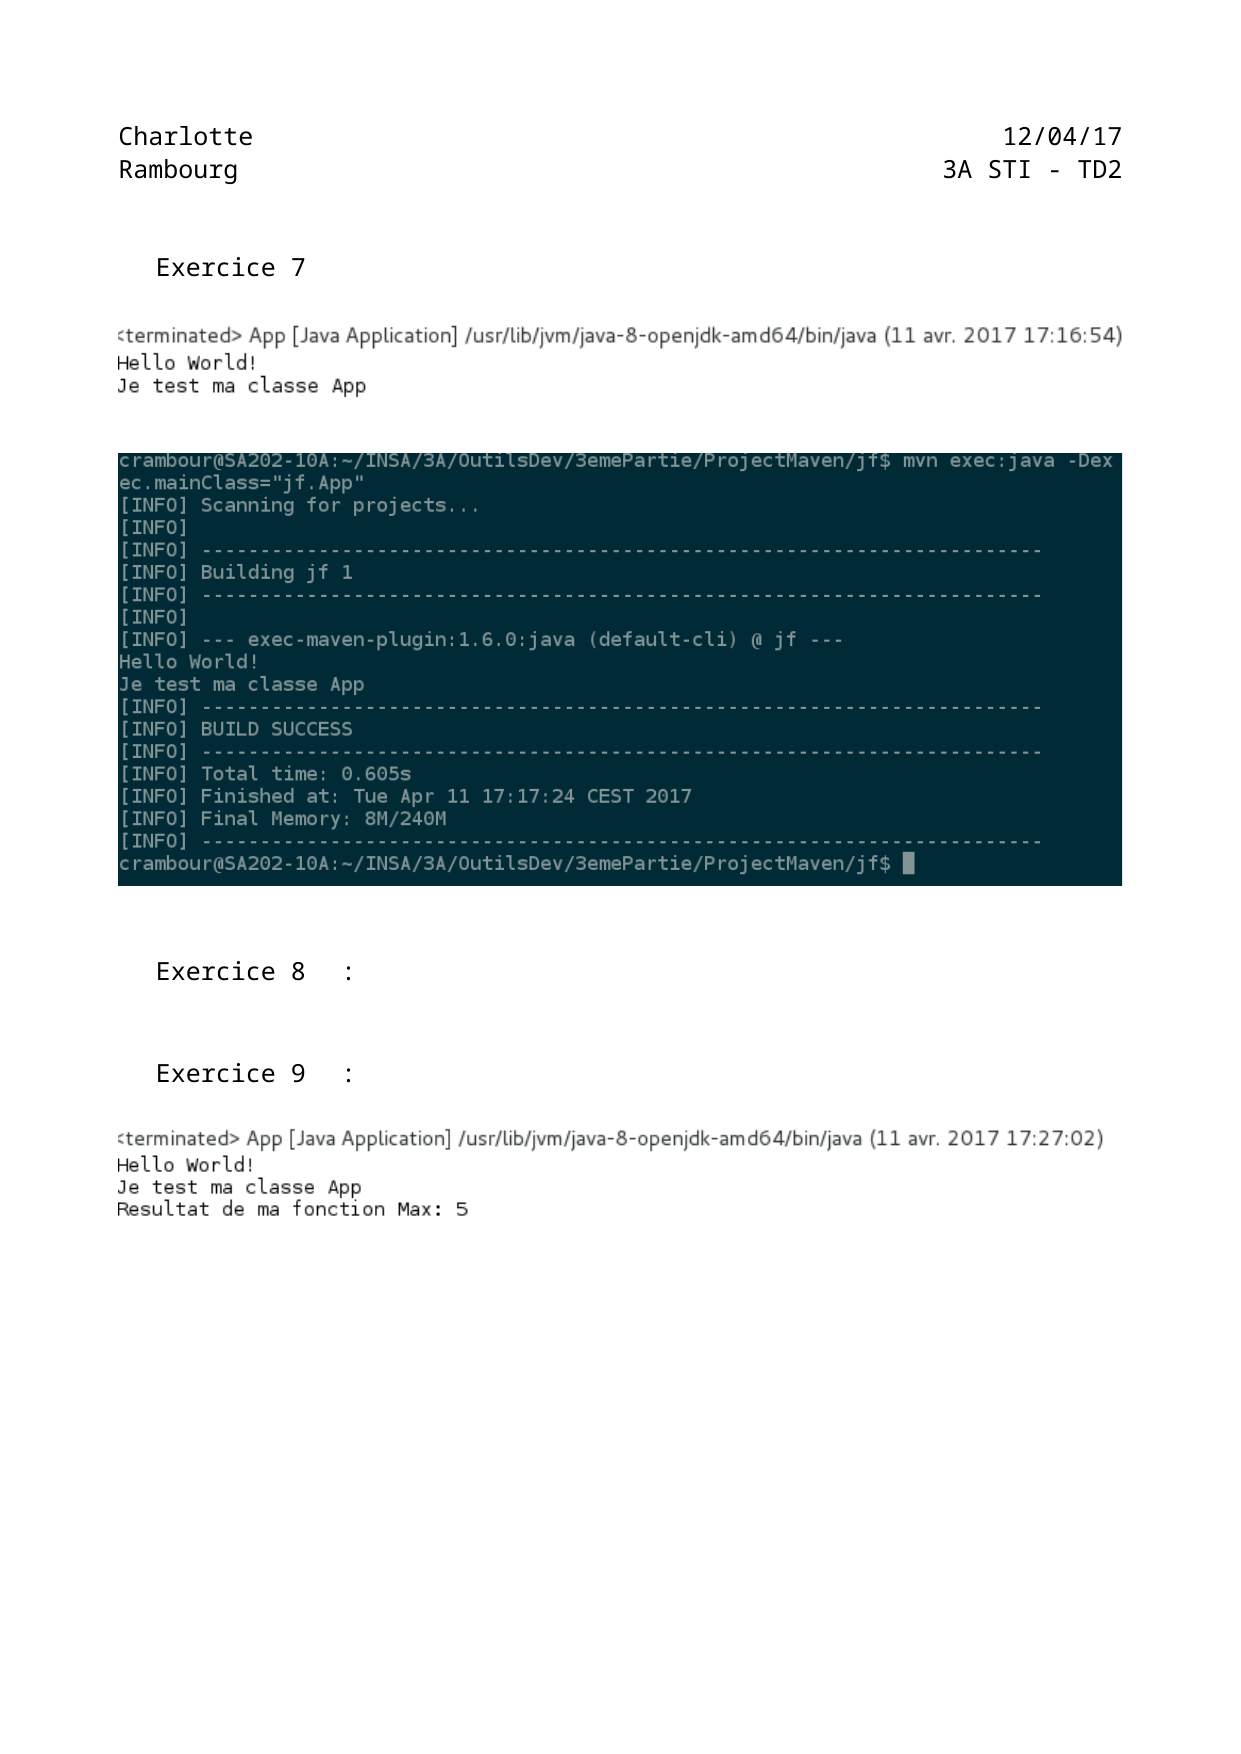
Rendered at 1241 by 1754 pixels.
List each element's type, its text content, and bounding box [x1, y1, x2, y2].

picture [261, 857, 270, 869]
picture [156, 610, 164, 623]
picture [202, 789, 211, 802]
picture [167, 498, 176, 511]
picture [507, 633, 515, 646]
picture [156, 856, 176, 869]
picture [460, 857, 468, 869]
picture [331, 678, 340, 690]
picture [218, 858, 223, 868]
picture [600, 457, 620, 466]
picture [426, 636, 433, 646]
picture [331, 479, 340, 493]
picture [215, 815, 223, 825]
picture [787, 453, 796, 466]
picture [869, 856, 877, 869]
picture [624, 632, 631, 645]
picture [262, 569, 269, 578]
picture [156, 521, 164, 533]
picture [427, 793, 433, 802]
picture [672, 457, 679, 466]
picture [132, 681, 141, 690]
picture [554, 636, 562, 646]
picture [308, 453, 316, 466]
picture [144, 457, 153, 466]
picture [589, 457, 597, 466]
picture [239, 793, 246, 802]
picture [741, 457, 746, 471]
picture [202, 658, 211, 668]
picture [401, 789, 410, 802]
picture [144, 633, 153, 646]
picture [203, 767, 212, 780]
picture [308, 793, 316, 802]
picture [227, 722, 234, 735]
picture [118, 317, 1123, 426]
picture [319, 722, 328, 735]
picture [148, 767, 153, 780]
picture [144, 566, 148, 578]
picture [132, 479, 140, 489]
picture [133, 722, 141, 735]
picture [156, 767, 164, 780]
picture [741, 860, 746, 874]
picture [121, 677, 127, 690]
picture [542, 860, 550, 869]
picture [191, 860, 199, 869]
picture [167, 588, 176, 601]
picture [238, 770, 246, 780]
picture [519, 789, 527, 802]
picture [167, 610, 176, 623]
picture [390, 857, 398, 869]
picture [390, 453, 398, 466]
picture [167, 767, 176, 780]
picture [261, 453, 270, 466]
picture [249, 479, 258, 489]
picture [121, 457, 128, 466]
picture [296, 815, 316, 825]
picture [238, 502, 246, 511]
picture [776, 453, 784, 466]
picture [167, 543, 176, 556]
picture [214, 722, 223, 735]
picture [148, 544, 153, 556]
picture [764, 457, 771, 466]
picture [343, 681, 351, 695]
picture [156, 453, 176, 466]
picture [226, 857, 234, 869]
picture [133, 498, 141, 511]
picture [367, 453, 375, 466]
picture [343, 479, 351, 493]
picture [218, 455, 223, 465]
picture [554, 860, 562, 869]
picture [167, 521, 176, 534]
picture [496, 860, 503, 869]
picture [764, 860, 771, 869]
picture [672, 789, 679, 802]
picture [144, 700, 153, 713]
picture [167, 566, 176, 578]
picture [355, 789, 364, 802]
picture [180, 479, 188, 489]
picture [577, 857, 585, 869]
picture [167, 812, 176, 825]
picture [903, 852, 914, 874]
picture [214, 569, 219, 578]
picture [624, 453, 632, 466]
picture [226, 767, 234, 780]
picture [811, 860, 819, 869]
picture [390, 812, 398, 827]
picture [238, 453, 246, 466]
picture [320, 857, 328, 869]
picture [226, 502, 234, 511]
picture [858, 457, 863, 471]
picture [496, 457, 503, 466]
picture [133, 633, 141, 646]
picture [635, 457, 644, 466]
picture [156, 479, 176, 489]
picture [134, 457, 141, 466]
picture [133, 834, 141, 847]
picture [542, 636, 550, 646]
picture [331, 815, 340, 829]
picture [838, 860, 843, 869]
picture [554, 457, 562, 466]
picture [273, 793, 281, 802]
picture [144, 610, 148, 623]
picture [133, 700, 141, 713]
picture [133, 812, 141, 825]
picture [203, 498, 211, 511]
picture [425, 812, 433, 825]
picture [461, 633, 468, 646]
picture [148, 499, 153, 511]
picture [706, 857, 714, 869]
picture [401, 636, 410, 646]
picture [566, 857, 573, 871]
picture [425, 453, 433, 466]
picture [343, 722, 351, 735]
picture [649, 457, 655, 466]
picture [191, 479, 199, 489]
picture [273, 453, 281, 466]
picture [401, 812, 410, 825]
picture [401, 857, 410, 869]
picture [320, 476, 328, 489]
picture [167, 745, 176, 757]
picture [834, 457, 843, 466]
picture [144, 860, 153, 869]
picture [202, 812, 211, 824]
picture [355, 681, 363, 694]
picture [757, 634, 761, 644]
picture [320, 636, 328, 646]
picture [144, 543, 148, 556]
picture [226, 479, 234, 489]
picture [249, 565, 258, 578]
picture [133, 789, 141, 802]
picture [530, 789, 539, 802]
picture [553, 789, 562, 802]
picture [811, 457, 819, 466]
picture [133, 745, 141, 757]
picture [133, 543, 141, 556]
picture [144, 498, 148, 511]
picture [355, 857, 363, 872]
picture [378, 812, 387, 825]
picture [1021, 457, 1030, 466]
picture [214, 681, 234, 690]
picture [1092, 457, 1100, 466]
picture [286, 770, 293, 780]
picture [343, 767, 351, 780]
picture [238, 857, 246, 869]
picture [401, 502, 410, 511]
picture [672, 860, 679, 869]
picture [156, 498, 164, 511]
picture [134, 860, 141, 869]
picture [1104, 457, 1111, 466]
picture [683, 789, 691, 802]
picture [284, 815, 293, 825]
picture [612, 636, 620, 646]
picture [308, 636, 317, 645]
picture [121, 479, 129, 489]
picture [425, 498, 433, 511]
picture [331, 722, 340, 735]
picture [148, 790, 153, 802]
picture [226, 654, 233, 668]
picture [635, 860, 644, 869]
picture [156, 834, 164, 847]
picture [530, 857, 539, 869]
picture [308, 497, 315, 511]
picture [273, 502, 281, 511]
picture [378, 636, 387, 650]
picture [156, 654, 163, 668]
picture [378, 767, 387, 780]
picture [869, 453, 877, 466]
picture [144, 767, 148, 780]
picture [214, 770, 223, 780]
picture [249, 681, 257, 690]
picture [437, 502, 445, 511]
picture [682, 457, 691, 466]
picture [261, 676, 268, 690]
picture [238, 722, 246, 735]
picture [366, 767, 375, 780]
picture [179, 681, 188, 690]
picture [273, 569, 281, 578]
picture [156, 678, 164, 690]
picture [413, 502, 420, 511]
picture [121, 860, 128, 869]
picture [718, 636, 725, 646]
picture [378, 857, 387, 869]
picture [787, 857, 796, 869]
picture [226, 815, 234, 825]
picture [249, 722, 258, 735]
picture [635, 636, 644, 646]
picture [483, 857, 492, 869]
picture [659, 632, 666, 646]
picture [694, 857, 702, 872]
picture [133, 767, 141, 780]
picture [253, 502, 258, 511]
picture [156, 700, 164, 713]
picture [156, 722, 164, 735]
picture [205, 860, 211, 869]
picture [776, 857, 784, 869]
picture [156, 789, 164, 802]
picture [729, 457, 737, 466]
picture [530, 636, 535, 650]
picture [284, 681, 293, 690]
picture [542, 457, 550, 466]
list : [156, 1056, 1122, 1090]
picture [823, 457, 831, 466]
picture [308, 569, 313, 583]
picture [413, 812, 421, 824]
picture [1045, 457, 1053, 466]
picture [249, 453, 258, 466]
picture [226, 453, 234, 466]
picture [133, 521, 141, 534]
picture [121, 655, 129, 668]
picture [624, 789, 633, 802]
picture [951, 457, 960, 466]
picture [530, 453, 539, 466]
picture [706, 453, 714, 466]
picture [167, 658, 176, 668]
picture [472, 860, 480, 869]
picture [378, 453, 387, 466]
picture [460, 453, 468, 466]
picture [695, 453, 702, 468]
picture [390, 502, 395, 515]
picture [1080, 453, 1088, 466]
picture [261, 788, 270, 802]
picture [296, 681, 305, 690]
picture [156, 745, 164, 757]
picture [659, 789, 667, 802]
picture [483, 453, 492, 466]
picture [355, 502, 363, 515]
picture [682, 860, 691, 869]
picture [297, 857, 304, 869]
picture [156, 588, 164, 601]
picture [226, 793, 234, 802]
picture [191, 457, 199, 466]
picture [273, 767, 281, 780]
picture [356, 453, 363, 468]
picture [284, 722, 293, 735]
picture [133, 588, 141, 601]
picture [249, 857, 258, 869]
picture [964, 457, 970, 466]
picture [133, 610, 141, 623]
picture [167, 681, 176, 690]
picture [273, 812, 281, 825]
picture [449, 857, 456, 871]
picture [144, 521, 153, 534]
picture [214, 475, 222, 489]
picture [156, 543, 164, 556]
picture [144, 654, 151, 668]
picture [355, 636, 363, 645]
picture [249, 793, 258, 802]
picture [507, 453, 514, 466]
picture [518, 457, 527, 466]
picture [600, 789, 609, 802]
picture [167, 834, 176, 847]
picture [156, 633, 164, 645]
picture [565, 790, 574, 802]
picture [600, 860, 620, 869]
picture [148, 835, 153, 847]
picture [413, 793, 422, 806]
picture [308, 722, 316, 735]
picture [284, 788, 293, 802]
picture [414, 453, 422, 468]
picture [320, 790, 328, 802]
picture [624, 857, 632, 869]
picture [484, 789, 492, 802]
picture [144, 812, 153, 825]
picture [752, 860, 761, 869]
picture [823, 860, 831, 869]
picture [401, 453, 410, 466]
picture [214, 502, 222, 511]
picture [495, 789, 503, 802]
picture [600, 632, 609, 646]
picture [215, 793, 223, 802]
picture [378, 502, 387, 511]
picture [367, 857, 375, 869]
picture [436, 812, 445, 825]
picture [787, 632, 795, 645]
picture [904, 457, 925, 466]
picture [144, 588, 153, 601]
picture [227, 569, 234, 578]
picture [846, 857, 854, 872]
picture [566, 453, 574, 468]
picture [729, 860, 737, 869]
picture [144, 834, 148, 847]
picture [437, 453, 445, 466]
picture [518, 860, 527, 869]
picture [589, 789, 597, 802]
picture [670, 633, 679, 646]
picture [649, 860, 655, 869]
picture [659, 453, 667, 466]
list : [156, 953, 1122, 987]
picture [436, 636, 445, 645]
picture [847, 453, 854, 468]
picture [167, 633, 176, 646]
picture [319, 502, 328, 511]
picture [179, 860, 188, 869]
picture [589, 860, 597, 869]
picture [132, 658, 141, 668]
picture [118, 1122, 1123, 1279]
picture [1033, 457, 1041, 466]
picture [238, 564, 245, 578]
picture [881, 461, 890, 466]
picture [144, 745, 153, 757]
picture [706, 632, 713, 646]
picture [390, 767, 398, 780]
picture [776, 636, 781, 650]
picture [858, 860, 863, 874]
picture [390, 632, 397, 646]
picture [366, 793, 375, 802]
picture [148, 611, 153, 623]
picture [262, 502, 269, 511]
picture [284, 569, 293, 583]
picture [975, 457, 983, 466]
picture [799, 457, 808, 466]
picture [425, 857, 433, 869]
picture [483, 633, 492, 646]
picture [203, 476, 211, 489]
picture [144, 722, 148, 735]
picture [366, 812, 375, 825]
picture [238, 479, 246, 489]
picture [449, 453, 457, 468]
picture [413, 636, 422, 650]
picture [331, 636, 340, 646]
picture [647, 789, 656, 802]
picture [1010, 457, 1015, 471]
picture [144, 789, 148, 802]
picture [273, 722, 281, 735]
picture [752, 634, 756, 646]
picture [273, 636, 281, 646]
picture [659, 857, 667, 869]
picture [156, 812, 164, 825]
picture [167, 722, 176, 735]
picture [799, 860, 808, 869]
picture [647, 636, 656, 646]
picture [719, 860, 726, 869]
picture [133, 566, 141, 578]
picture [719, 457, 726, 466]
picture [694, 636, 701, 646]
picture [284, 479, 290, 493]
picture [297, 453, 305, 466]
picture [461, 789, 468, 802]
picture [148, 723, 153, 735]
picture [156, 566, 164, 578]
picture [216, 658, 223, 668]
picture [238, 654, 246, 668]
picture [986, 457, 994, 466]
picture [273, 857, 281, 869]
picture [273, 681, 281, 690]
picture [881, 858, 890, 869]
picture [167, 789, 176, 802]
picture [565, 636, 574, 646]
picture [378, 793, 387, 802]
picture [249, 636, 258, 646]
picture [343, 636, 351, 646]
picture [577, 453, 585, 466]
picture [507, 856, 514, 869]
picture [179, 457, 188, 466]
picture [308, 857, 316, 869]
picture [449, 789, 457, 802]
picture [284, 502, 293, 515]
picture [320, 453, 328, 466]
picture [249, 766, 257, 780]
picture [472, 457, 480, 466]
picture [296, 475, 304, 489]
picture [249, 811, 257, 825]
picture [401, 770, 410, 780]
picture [437, 857, 445, 869]
picture [262, 636, 269, 646]
picture [191, 678, 199, 690]
picture [205, 457, 211, 466]
picture [190, 655, 200, 668]
picture [296, 722, 305, 735]
picture [612, 789, 620, 802]
picture [752, 457, 761, 466]
picture [148, 566, 153, 578]
picture [308, 681, 316, 690]
picture [284, 636, 292, 646]
picture [322, 815, 328, 825]
picture [296, 770, 316, 780]
picture [413, 857, 421, 872]
picture [202, 566, 211, 578]
picture [238, 815, 246, 825]
picture [202, 722, 211, 735]
picture [928, 457, 936, 466]
picture [320, 564, 327, 578]
picture [344, 566, 351, 578]
picture [167, 700, 176, 713]
picture [881, 455, 888, 461]
